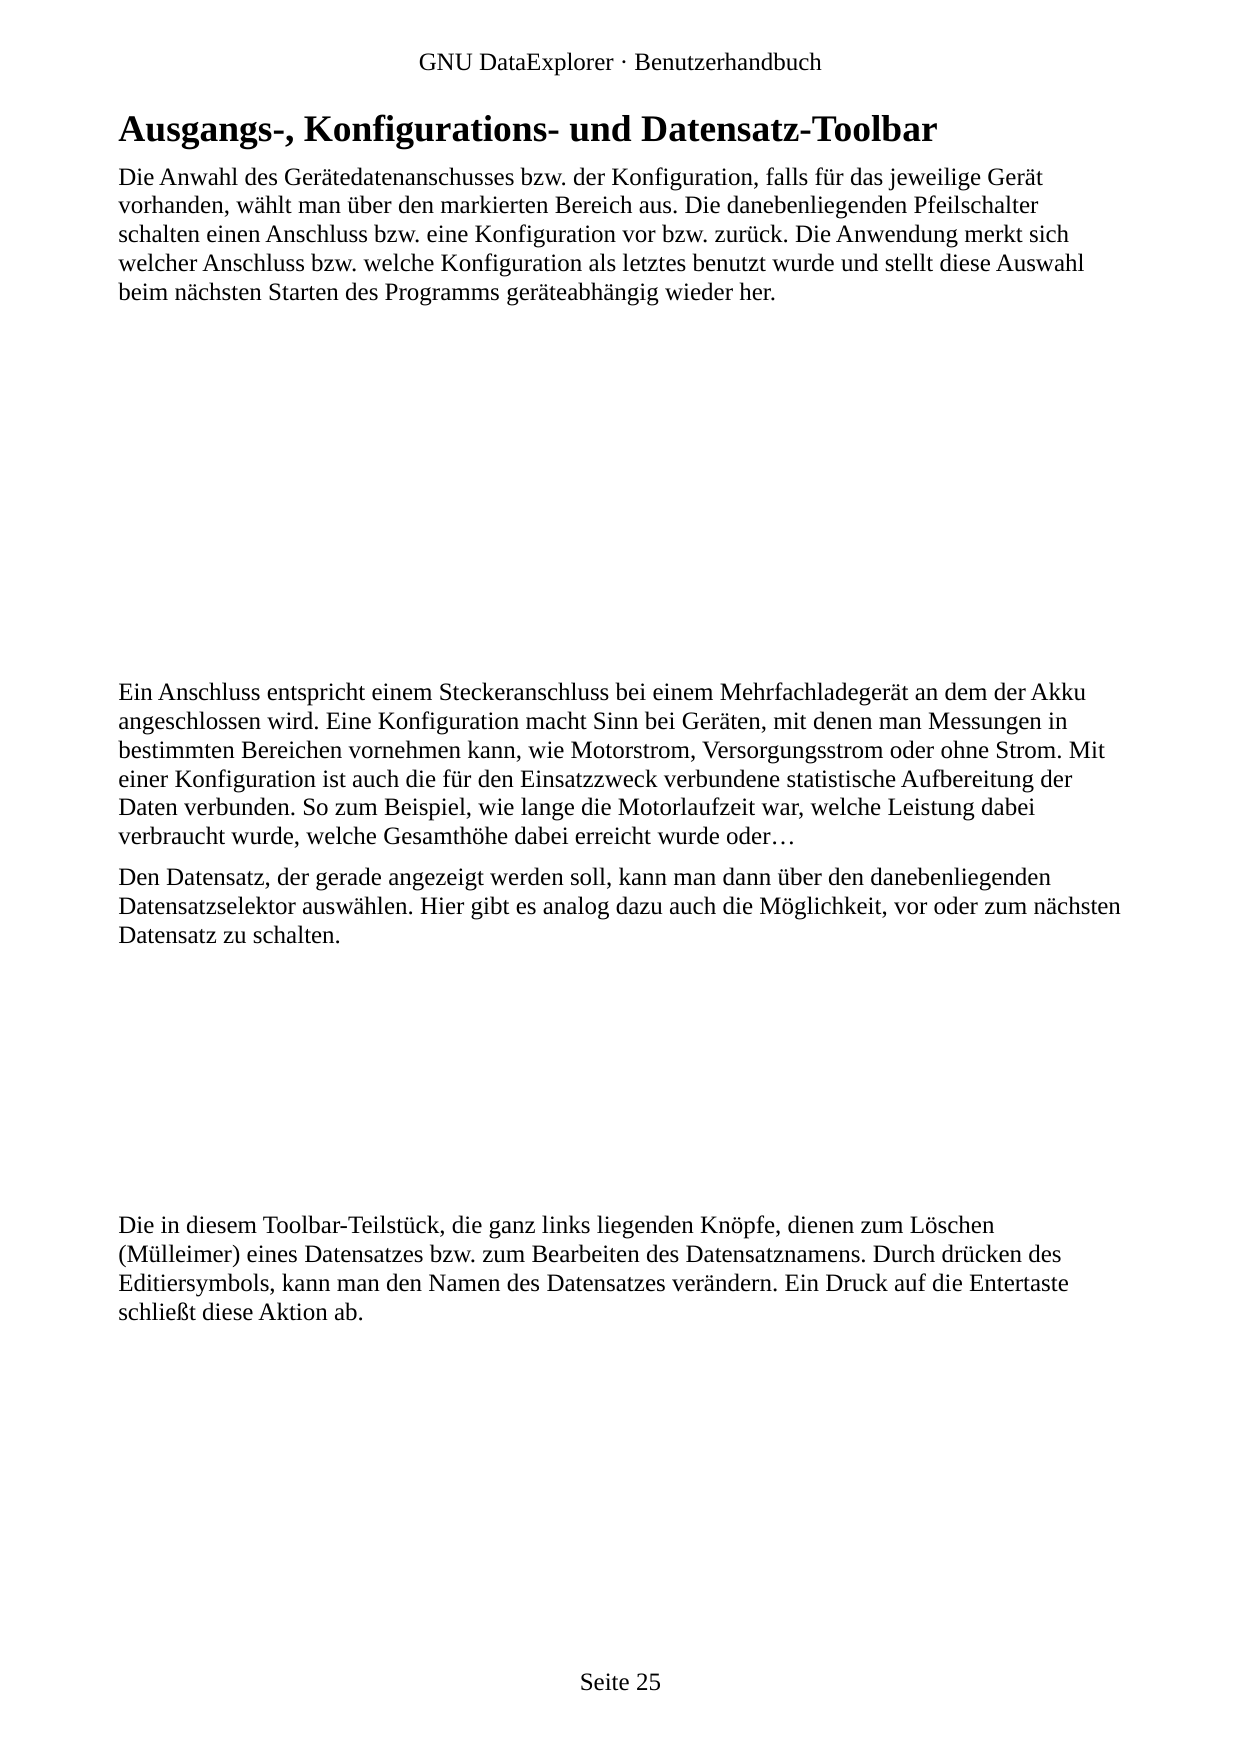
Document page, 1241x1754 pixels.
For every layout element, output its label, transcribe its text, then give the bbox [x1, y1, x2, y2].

text Den Datensatz, der gerade angezeigt werden soll, kann man dann über den danebenliegenden Datensatzselektor auswählen. Hier gibt es analog dazu auch die Möglichkeit, vor oder zum nächsten Datensatz zu schalten. [118, 862, 1122, 949]
subtitle Ausgangs-, Konfigurations- und Datensatz-Toolbar [118, 106, 1122, 149]
text Ein Anschluss entspricht einem Steckeranschluss bei einem Mehrfachladegerät an dem der Akku angeschlossen wird. Eine Konfiguration macht Sinn bei Geräten, mit denen man Messungen in bestimmten Bereichen vornehmen kann, wie Motorstrom, Versorgungsstrom oder ohne Strom. Mit einer Konfiguration ist auch die für den Einsatzzweck verbundene statistische Aufbereitung der Daten verbunden. So zum Beispiel, wie lange die Motorlaufzeit war, welche Leistung dabei verbraucht wurde, welche Gesamthöhe dabei erreicht wurde oder… [118, 677, 1122, 850]
text Die Anwahl des Gerätedatenanschusses bzw. der Konfiguration, falls für das jeweilige Gerät vorhanden, wählt man über den markierten Bereich aus. Die danebenliegenden Pfeilschalter schalten einen Anschluss bzw. eine Konfiguration vor bzw. zurück. Die Anwendung merkt sich welcher Anschluss bzw. welche Konfiguration als letztes benutzt wurde und stellt diese Auswahl beim nächsten Starten des Programms geräteabhängig wieder her. [118, 162, 1122, 306]
text Die in diesem Toolbar-Teilstück, die ganz links liegenden Knöpfe, dienen zum Löschen (Mülleimer) eines Datensatzes bzw. zum Bearbeiten des Datensatznamens. Durch drücken des Editiersymbols, kann man den Namen des Datensatzes verändern. Ein Druck auf die Entertaste schließt diese Aktion ab. [118, 1210, 1122, 1325]
